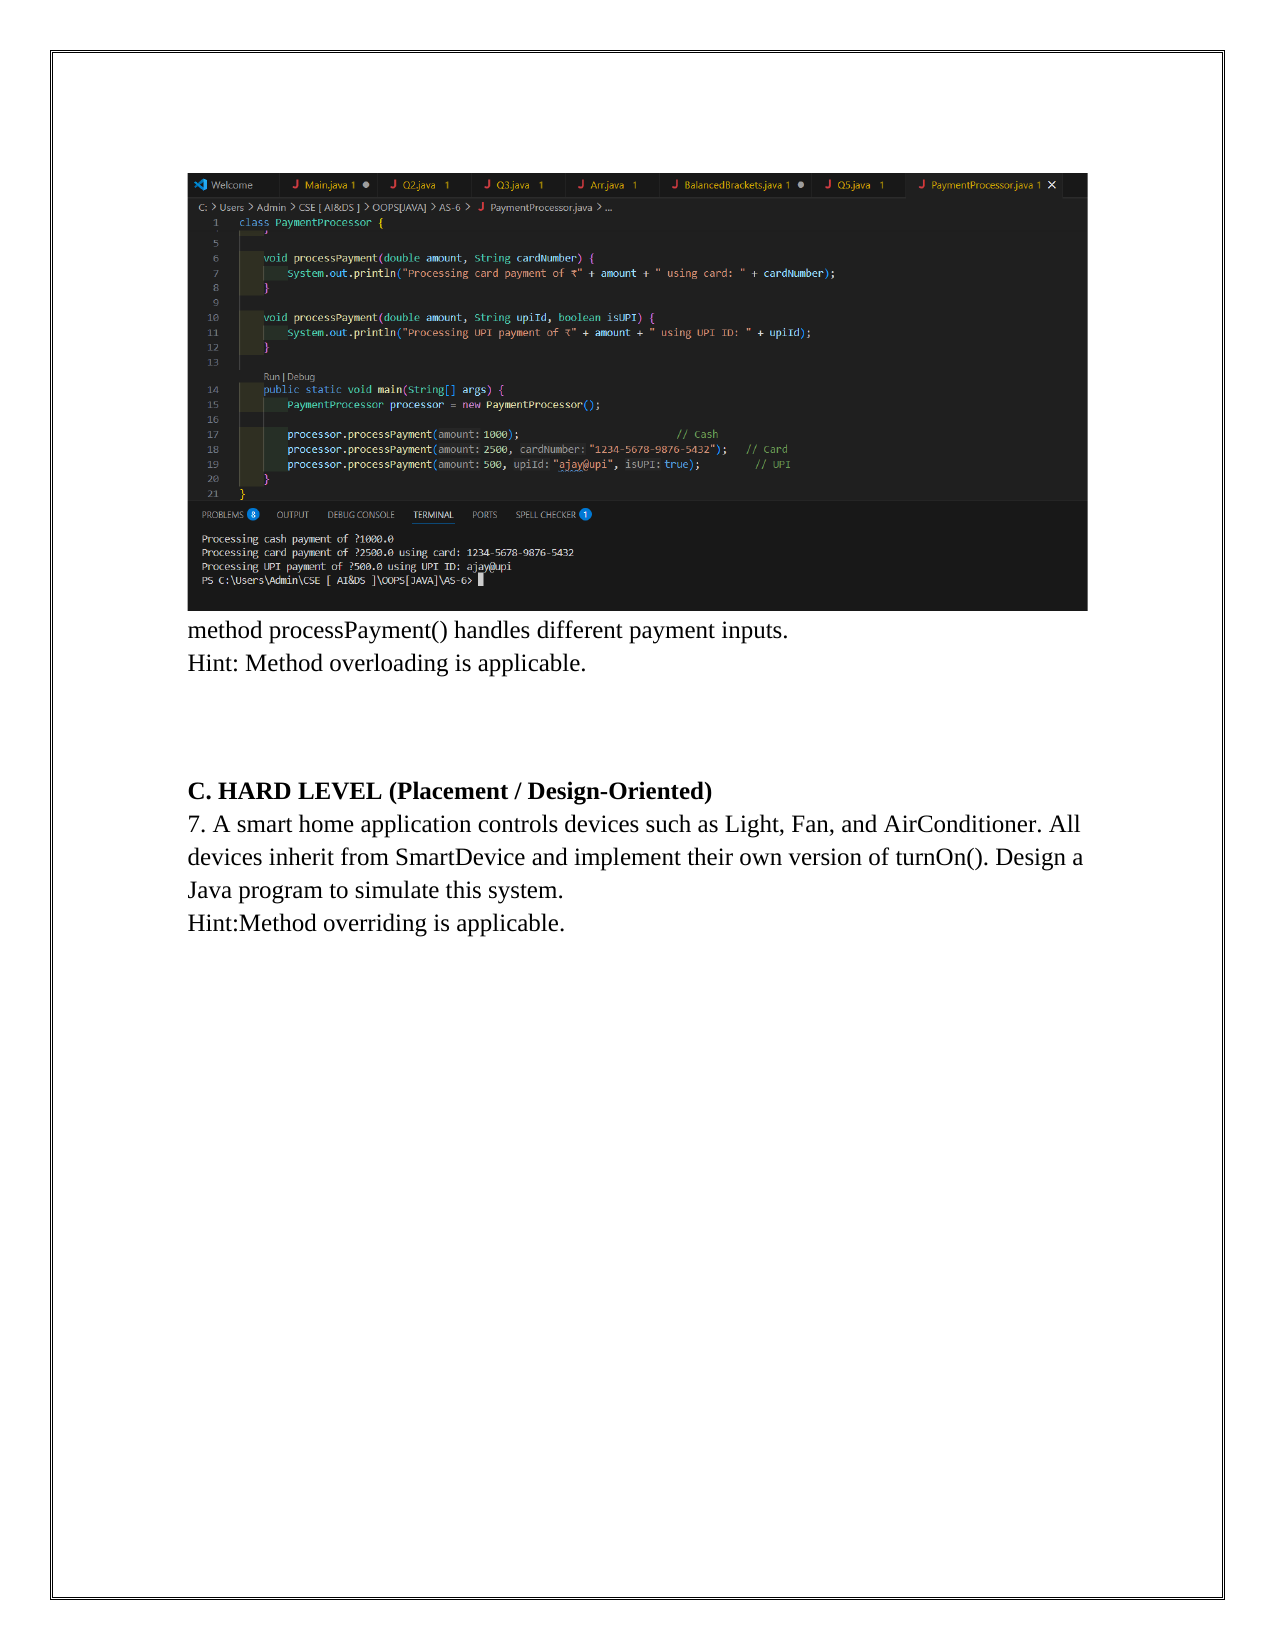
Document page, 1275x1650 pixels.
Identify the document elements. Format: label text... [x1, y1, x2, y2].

text method processPayment() handles different payment inputs. Hint: Method overloading is applicable. [187, 611, 1087, 677]
text 7. A smart home application controls devices such as Light, Fan, and AirConditioner. All devices inherit from SmartDevice and implement their own version of turnOn(). Design a Java program to simulate this system. Hint:Method overriding is applicable. [187, 809, 1087, 937]
text [187, 150, 1087, 173]
subtitle C. HARD LEVEL (Placement / Design-Oriented) [187, 776, 1087, 805]
